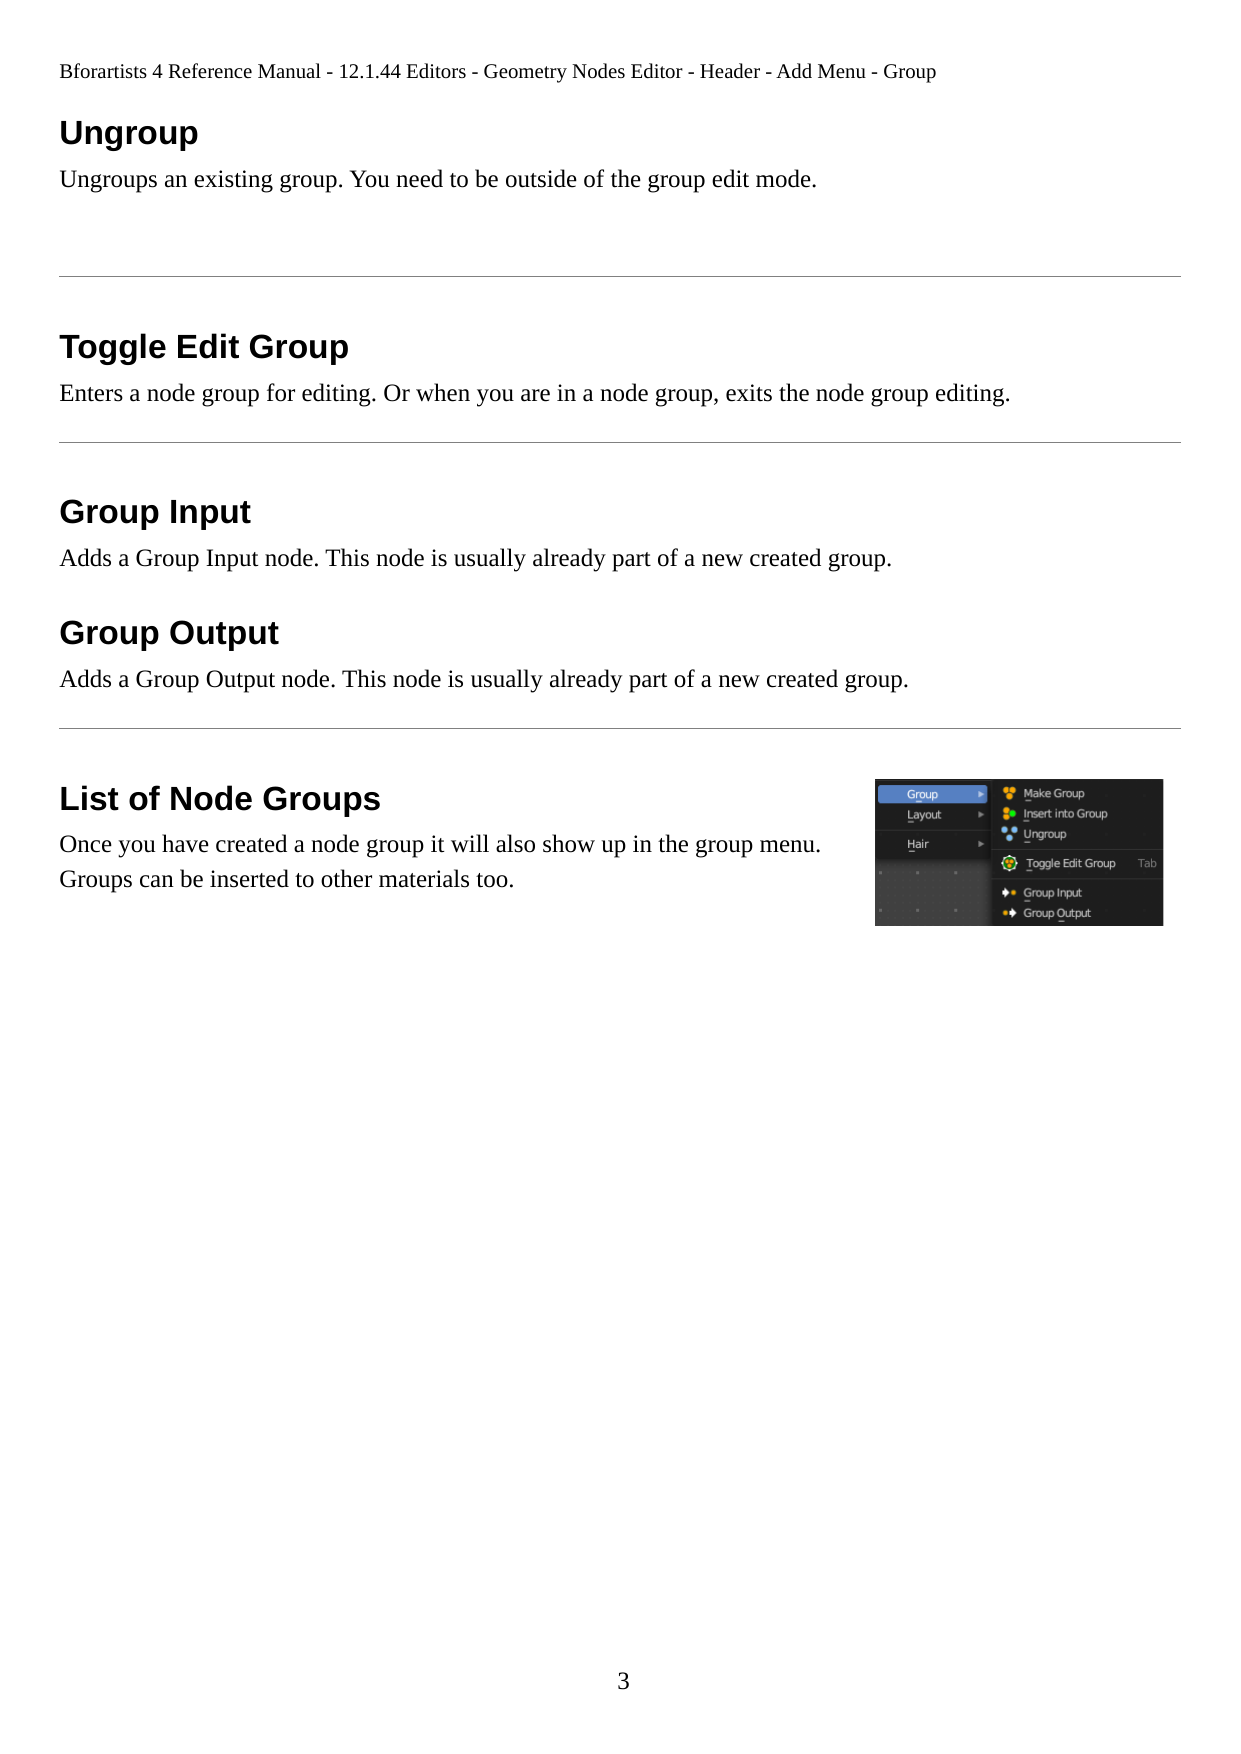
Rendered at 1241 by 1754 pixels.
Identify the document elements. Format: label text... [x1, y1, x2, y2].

subtitle Ungroup [59, 113, 1181, 151]
picture [875, 779, 1164, 926]
subtitle List of Node Groups [59, 778, 1181, 817]
text Ungroups an existing group. You need to be outside of the group edit mode. [59, 164, 1181, 192]
subtitle Group Input [59, 492, 1181, 531]
text Once you have created a node group it will also show up in the group menu. Groups can be inserted to other materials too. [59, 829, 875, 893]
subtitle Group Output [59, 613, 1181, 652]
text Adds a Group Output node. This node is usually already part of a new created group. [59, 664, 1181, 693]
text Adds a Group Input node. This node is usually already part of a new created group. [59, 543, 1181, 572]
text Enters a node group for editing. Or when you are in a node group, exits the node group editing. [59, 378, 1181, 407]
subtitle Toggle Edit Group [59, 327, 1181, 366]
